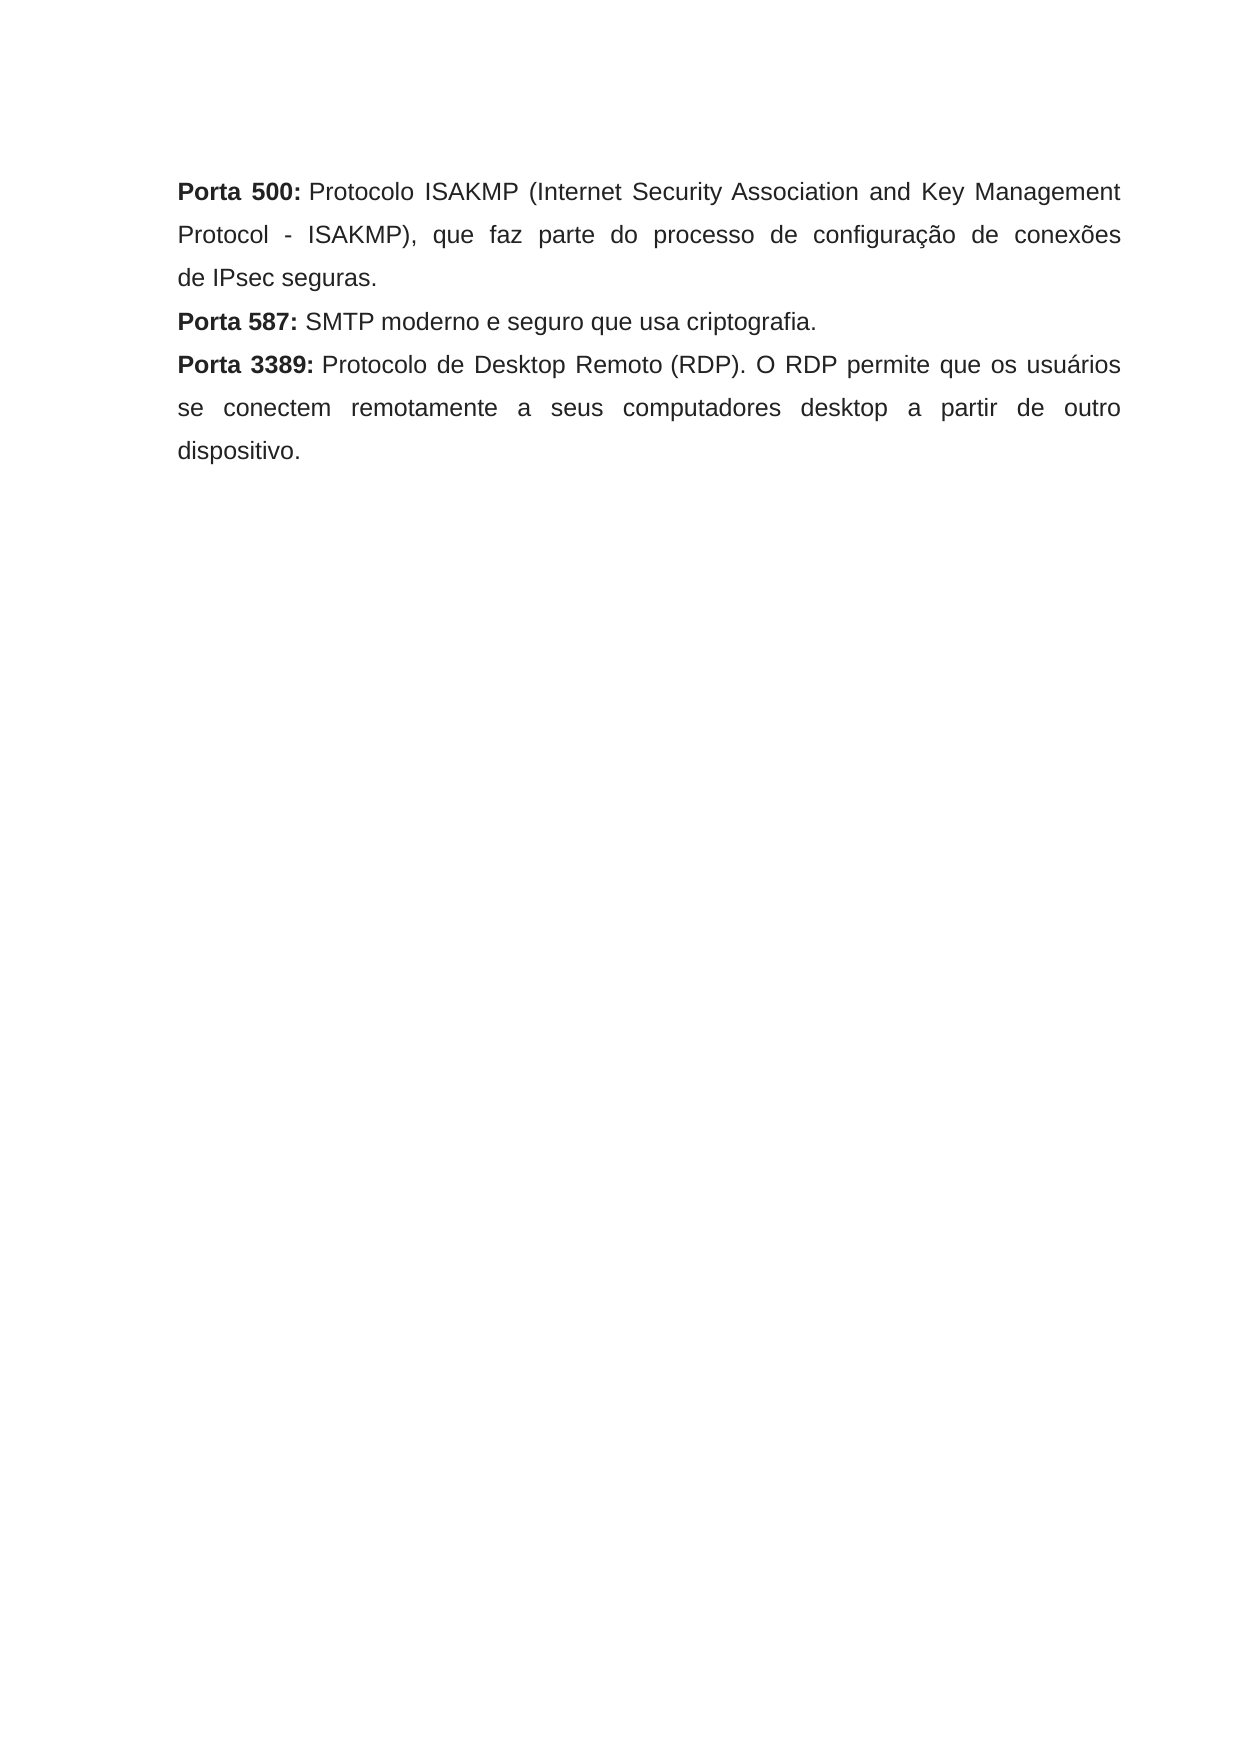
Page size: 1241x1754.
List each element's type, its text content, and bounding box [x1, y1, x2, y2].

text Porta 500: Protocolo ISAKMP (Internet Security Association and Key Management Protocol - ISAKMP), que faz parte do processo de configuração de conexões de IPsec seguras. [177, 177, 1122, 292]
text Porta 3389: Protocolo de Desktop Remoto (RDP). O RDP permite que os usuários se conectem remotamente a seus computadores desktop a partir de outro dispositivo. [177, 350, 1122, 465]
text Porta 587: SMTP moderno e seguro que usa criptografia. [177, 307, 1122, 335]
